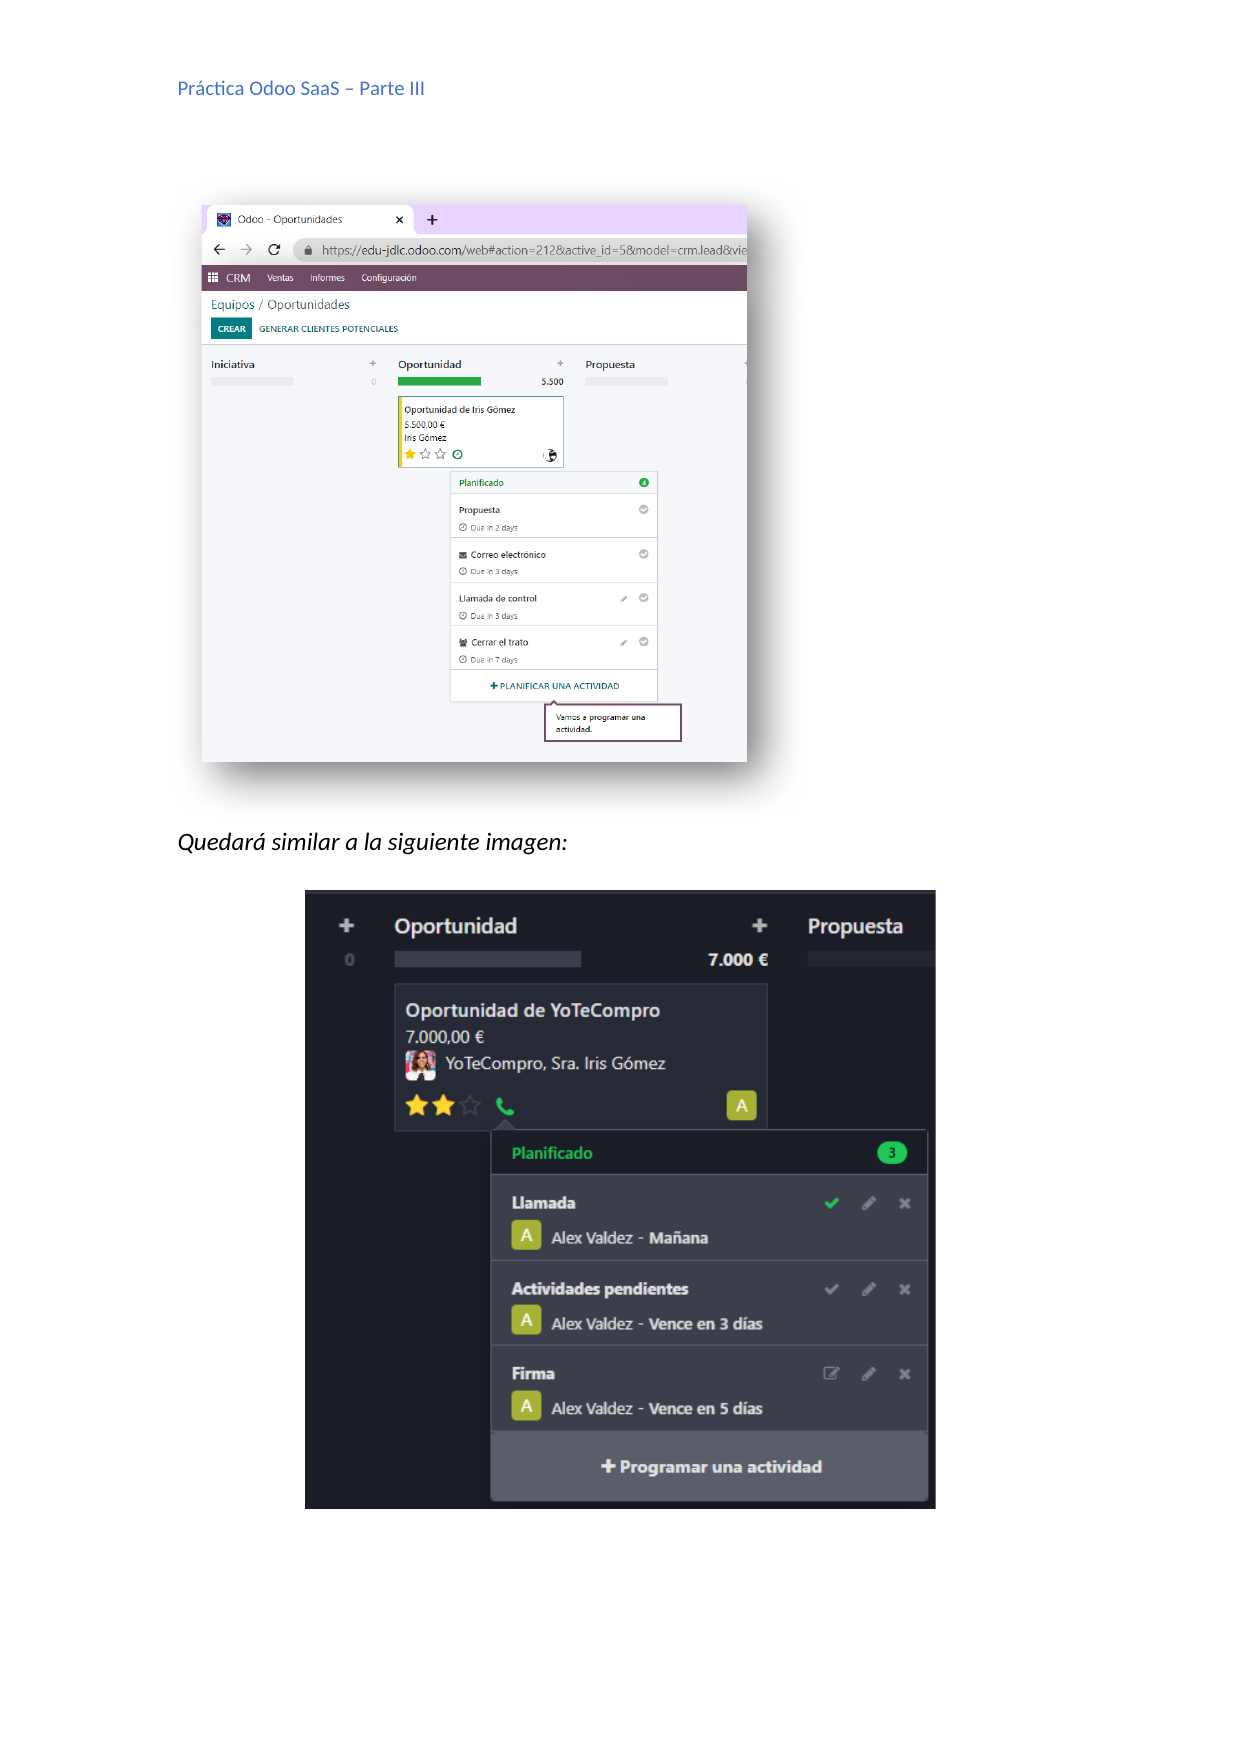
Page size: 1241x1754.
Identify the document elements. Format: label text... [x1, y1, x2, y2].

picture [305, 890, 936, 1509]
picture [201, 265, 747, 762]
text Quedará similar a la siguiente imagen: [177, 150, 1063, 857]
